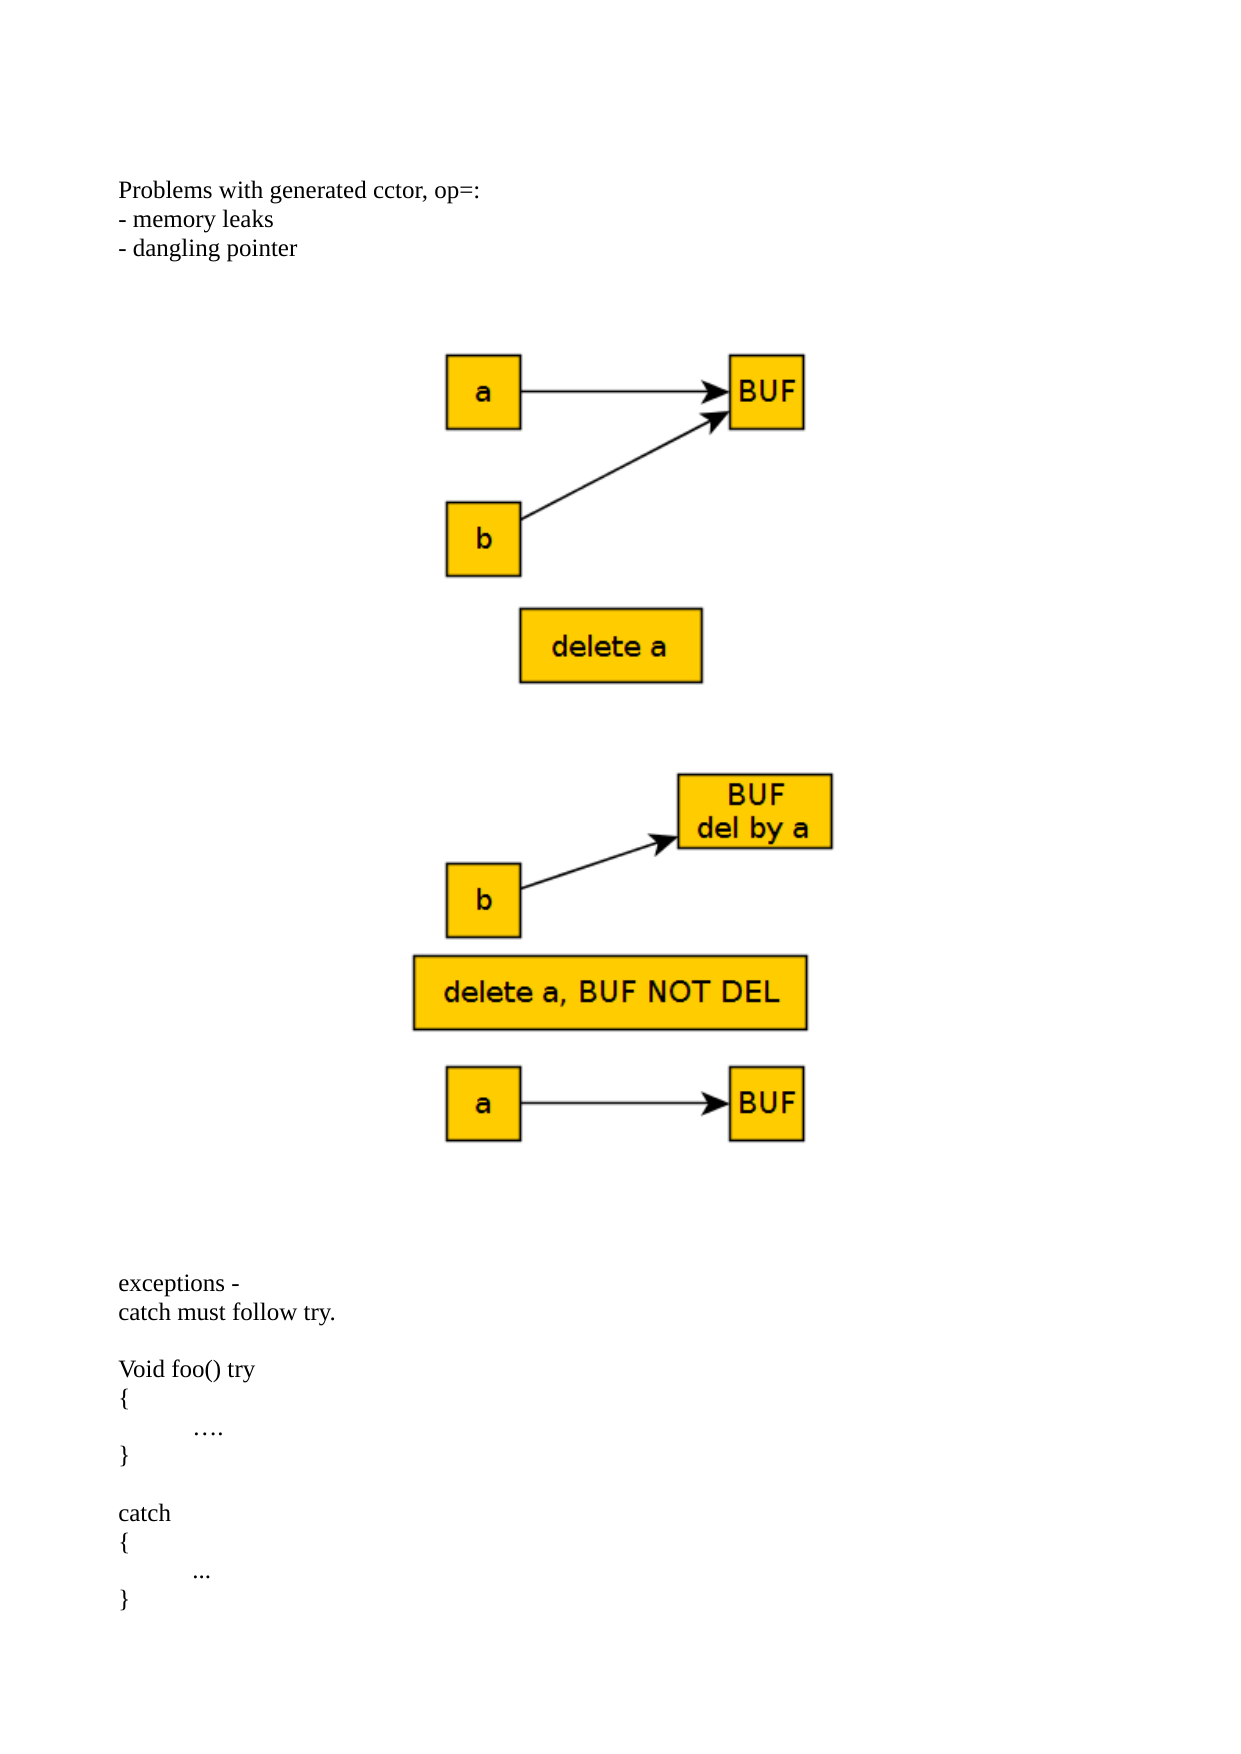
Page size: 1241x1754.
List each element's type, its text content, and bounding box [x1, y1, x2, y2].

text } [118, 1441, 1122, 1469]
text catch [118, 1498, 1122, 1527]
text { [118, 1383, 1122, 1412]
text exceptions - [118, 1268, 1122, 1297]
text Void foo() try [118, 1354, 1122, 1383]
text ... [118, 1556, 1122, 1584]
text { [118, 1527, 1122, 1556]
text } [118, 1584, 1122, 1613]
text catch must follow try. [118, 1297, 1122, 1326]
text …. [118, 1412, 1122, 1441]
text Problems with generated cctor, op=: [118, 176, 1122, 204]
text - memory leaks [118, 204, 1122, 233]
text - dangling pointer [118, 233, 1122, 262]
picture [376, 319, 864, 1176]
